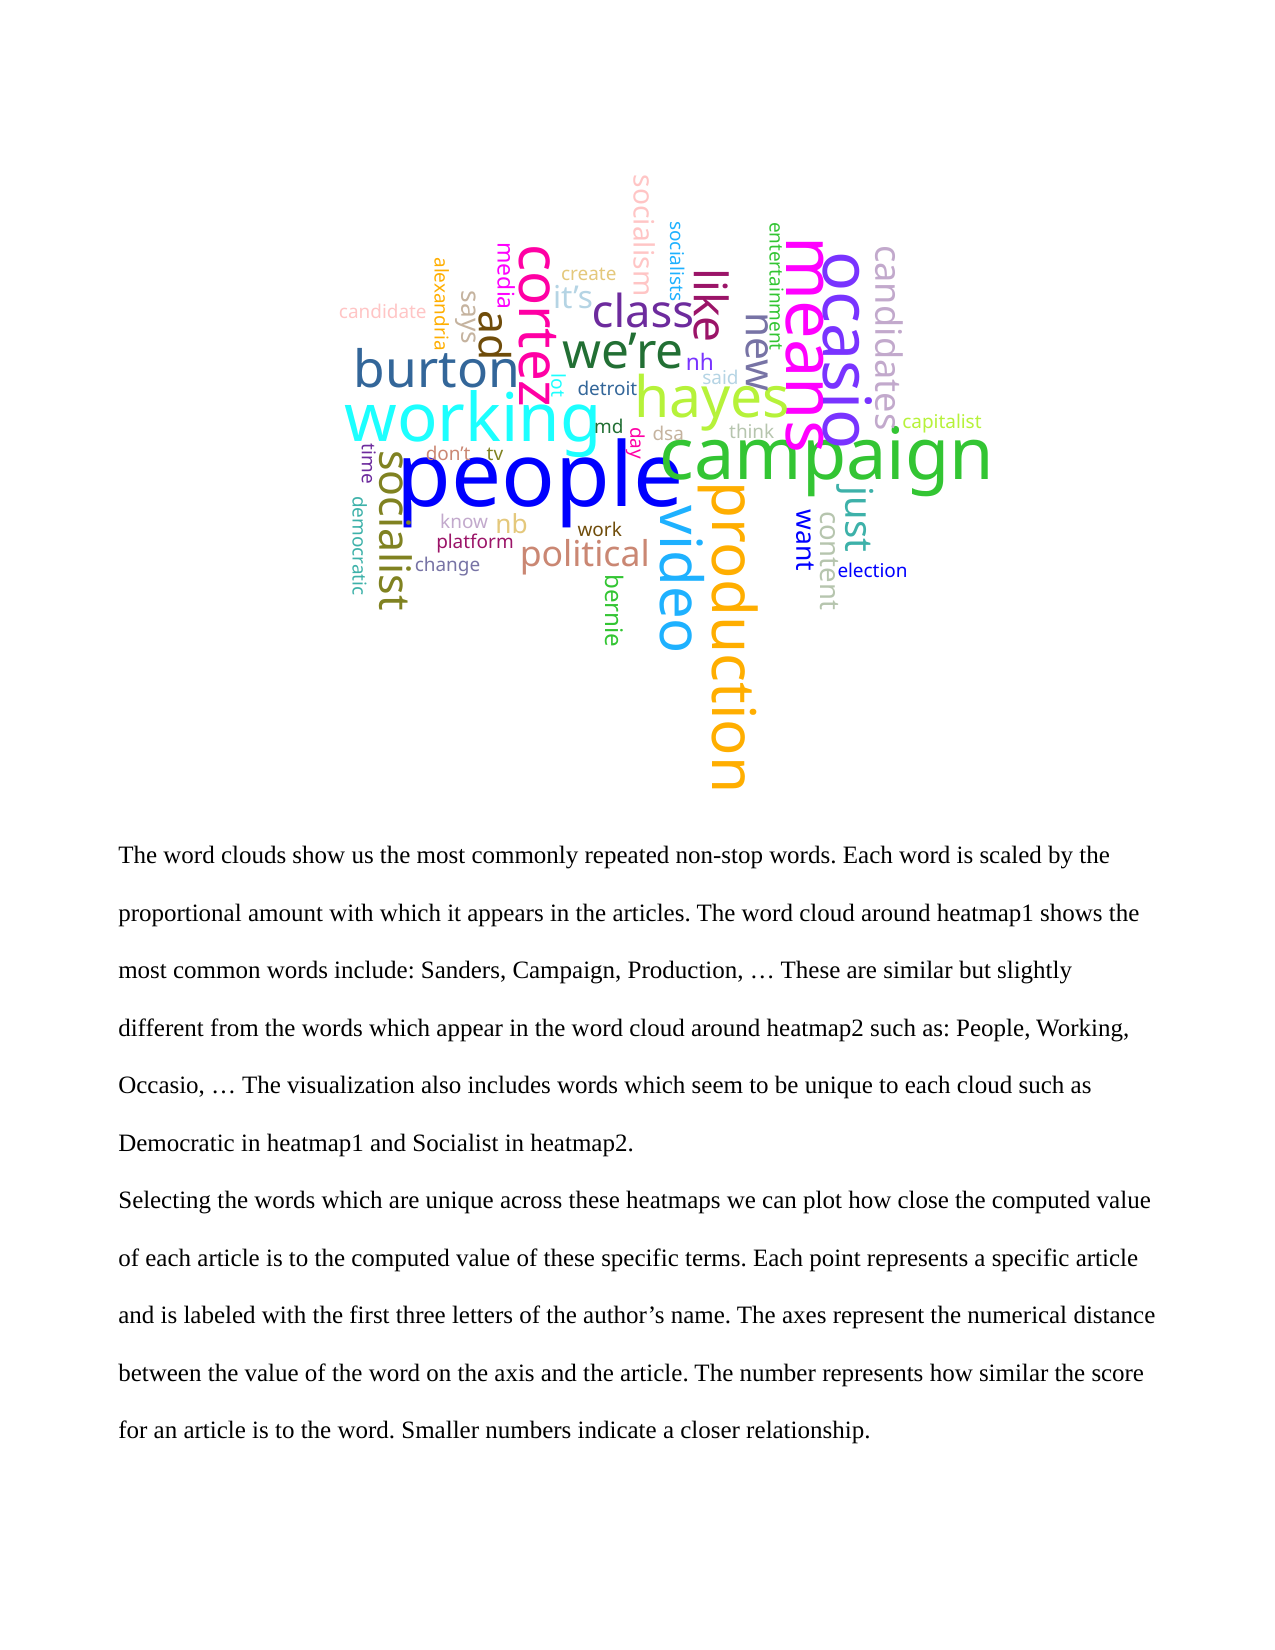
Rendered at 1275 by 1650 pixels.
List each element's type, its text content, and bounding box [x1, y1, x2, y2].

text The word clouds show us the most commonly repeated non-stop words. Each word is scaled by the proportional amount with which it appears in the articles. The word cloud around heatmap1 shows the most common words include: Sanders, Campaign, Production, … These are similar but slightly different from the words which appear in the word cloud around heatmap2 such as: People, Working, Occasio, … The visualization also includes words which seem to be unique to each cloud such as Democratic in heatmap1 and Socialist in heatmap2. [118, 118, 1157, 1156]
text Selecting the words which are unique across these heatmaps we can plot how close the computed value of each article is to the computed value of these specific terms. Each point represents a specific article and is labeled with the first three letters of the author’s name. The axes represent the numerical distance between the value of the word on the axis and the article. The number represents how similar the score for an article is to the word. Smaller numbers indicate a closer relationship. [118, 1185, 1157, 1444]
